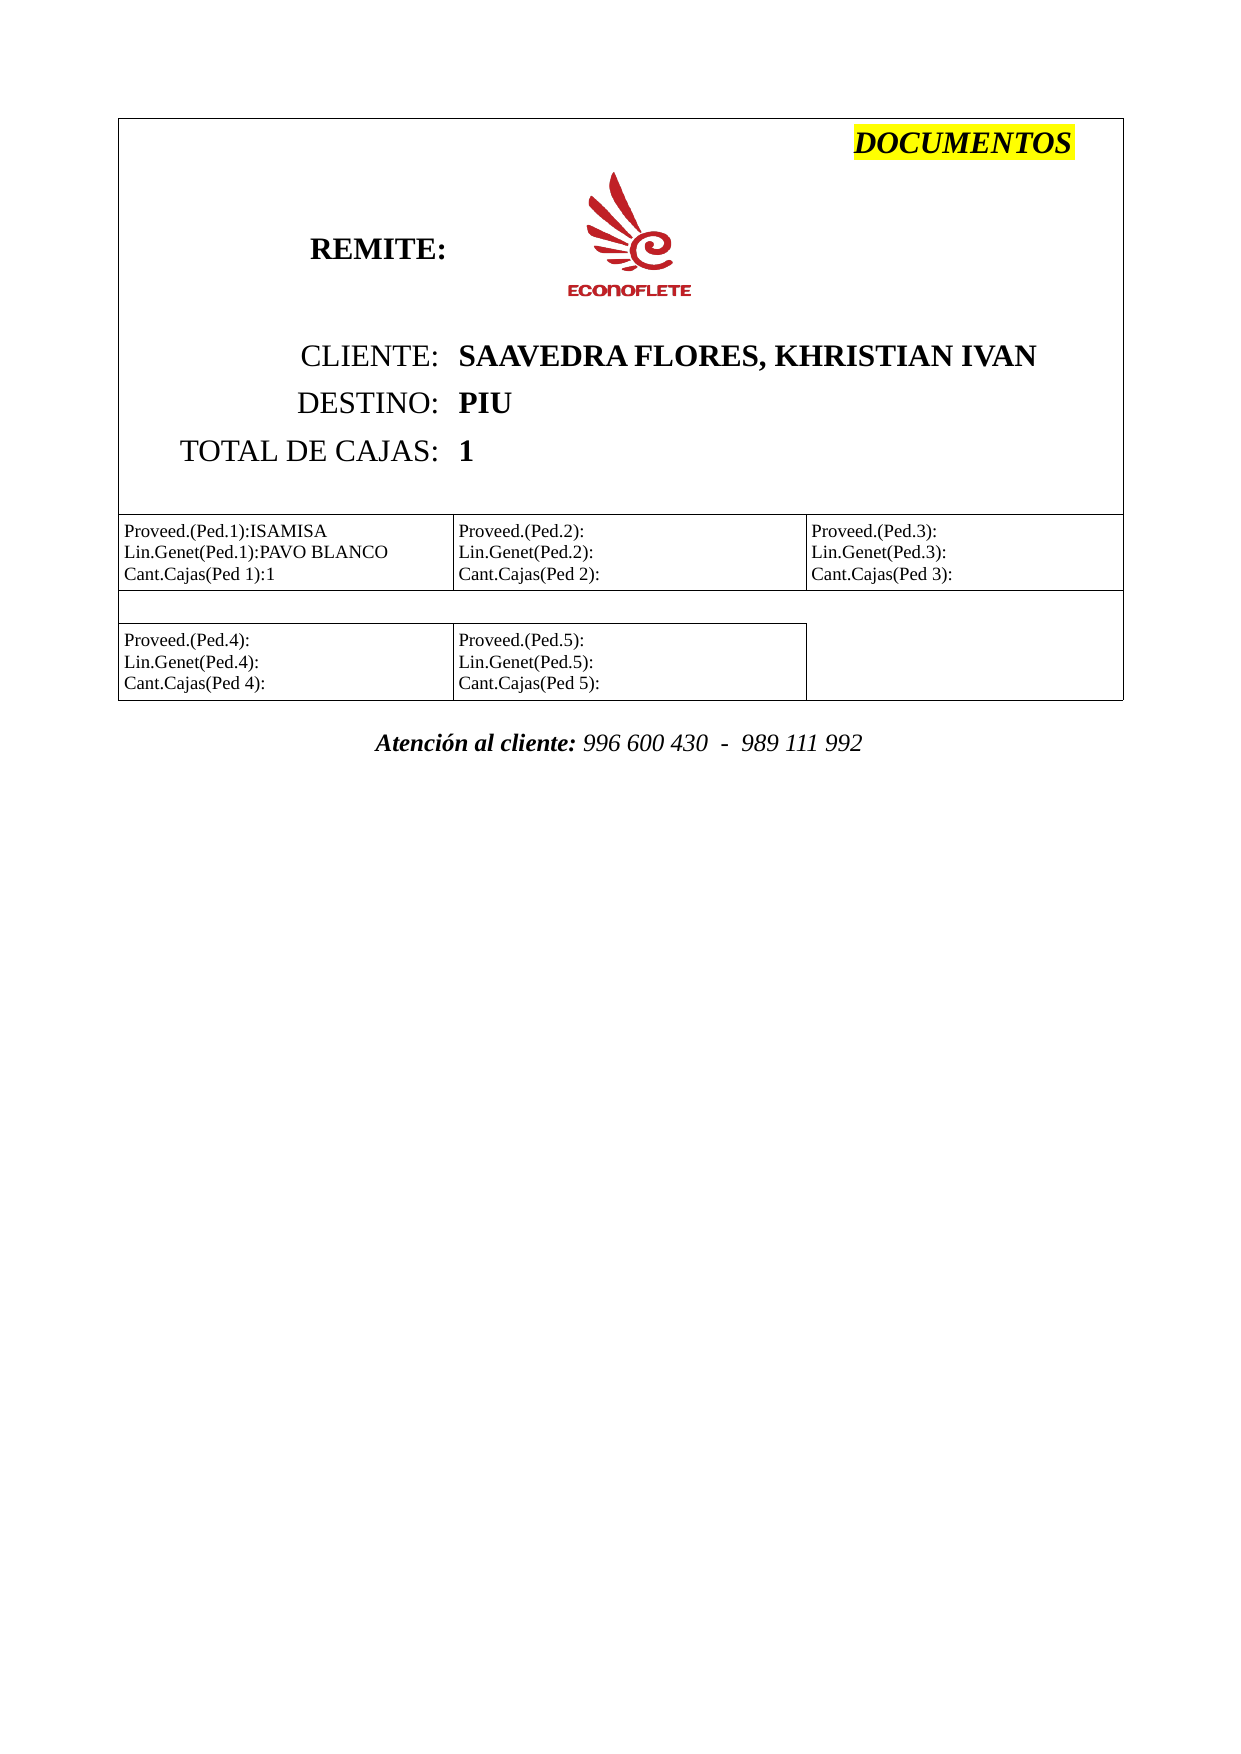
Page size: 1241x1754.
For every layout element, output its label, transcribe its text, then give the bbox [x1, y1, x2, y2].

table_header DOCUMENTOS [806, 119, 1123, 166]
table_cell [806, 474, 1123, 514]
table_cell Proveed.(Ped.2): Lin.Genet(Ped.2): Cant.Cajas(Ped 2): [454, 515, 806, 590]
text Atención al cliente: 996 600 430 - 989 111 992 [118, 728, 1122, 757]
table_cell Proveed.(Ped.4): Lin.Genet(Ped.4): Cant.Cajas(Ped 4): [119, 624, 453, 699]
table_cell [453, 474, 806, 514]
table_cell Proveed.(Ped.3): Lin.Genet(Ped.3): Cant.Cajas(Ped 3): [807, 515, 1123, 590]
picture [552, 171, 707, 297]
table_cell TOTAL DE CAJAS: [119, 426, 453, 474]
table_cell DESTINO: [119, 379, 453, 426]
table_cell 1 [453, 426, 1123, 474]
table_cell [119, 474, 453, 514]
table_cell [807, 623, 1123, 699]
table_header [119, 119, 453, 166]
table_cell [453, 166, 806, 332]
table_header [453, 119, 806, 166]
table_cell Proveed.(Ped.1):ISAMISA Lin.Genet(Ped.1):PAVO BLANCO Cant.Cajas(Ped 1):1 [119, 515, 453, 590]
table_cell [119, 591, 453, 623]
table_cell SAAVEDRA FLORES, KHRISTIAN IVAN [453, 332, 1123, 379]
table_cell [806, 379, 1123, 426]
table_cell PIU [453, 379, 806, 426]
table_cell REMITE: [119, 166, 453, 332]
table_cell CLIENTE: [119, 332, 453, 379]
table_cell [453, 591, 806, 623]
table_cell [806, 591, 1123, 623]
table_cell [806, 166, 1123, 332]
table_cell Proveed.(Ped.5): Lin.Genet(Ped.5): Cant.Cajas(Ped 5): [454, 624, 806, 699]
